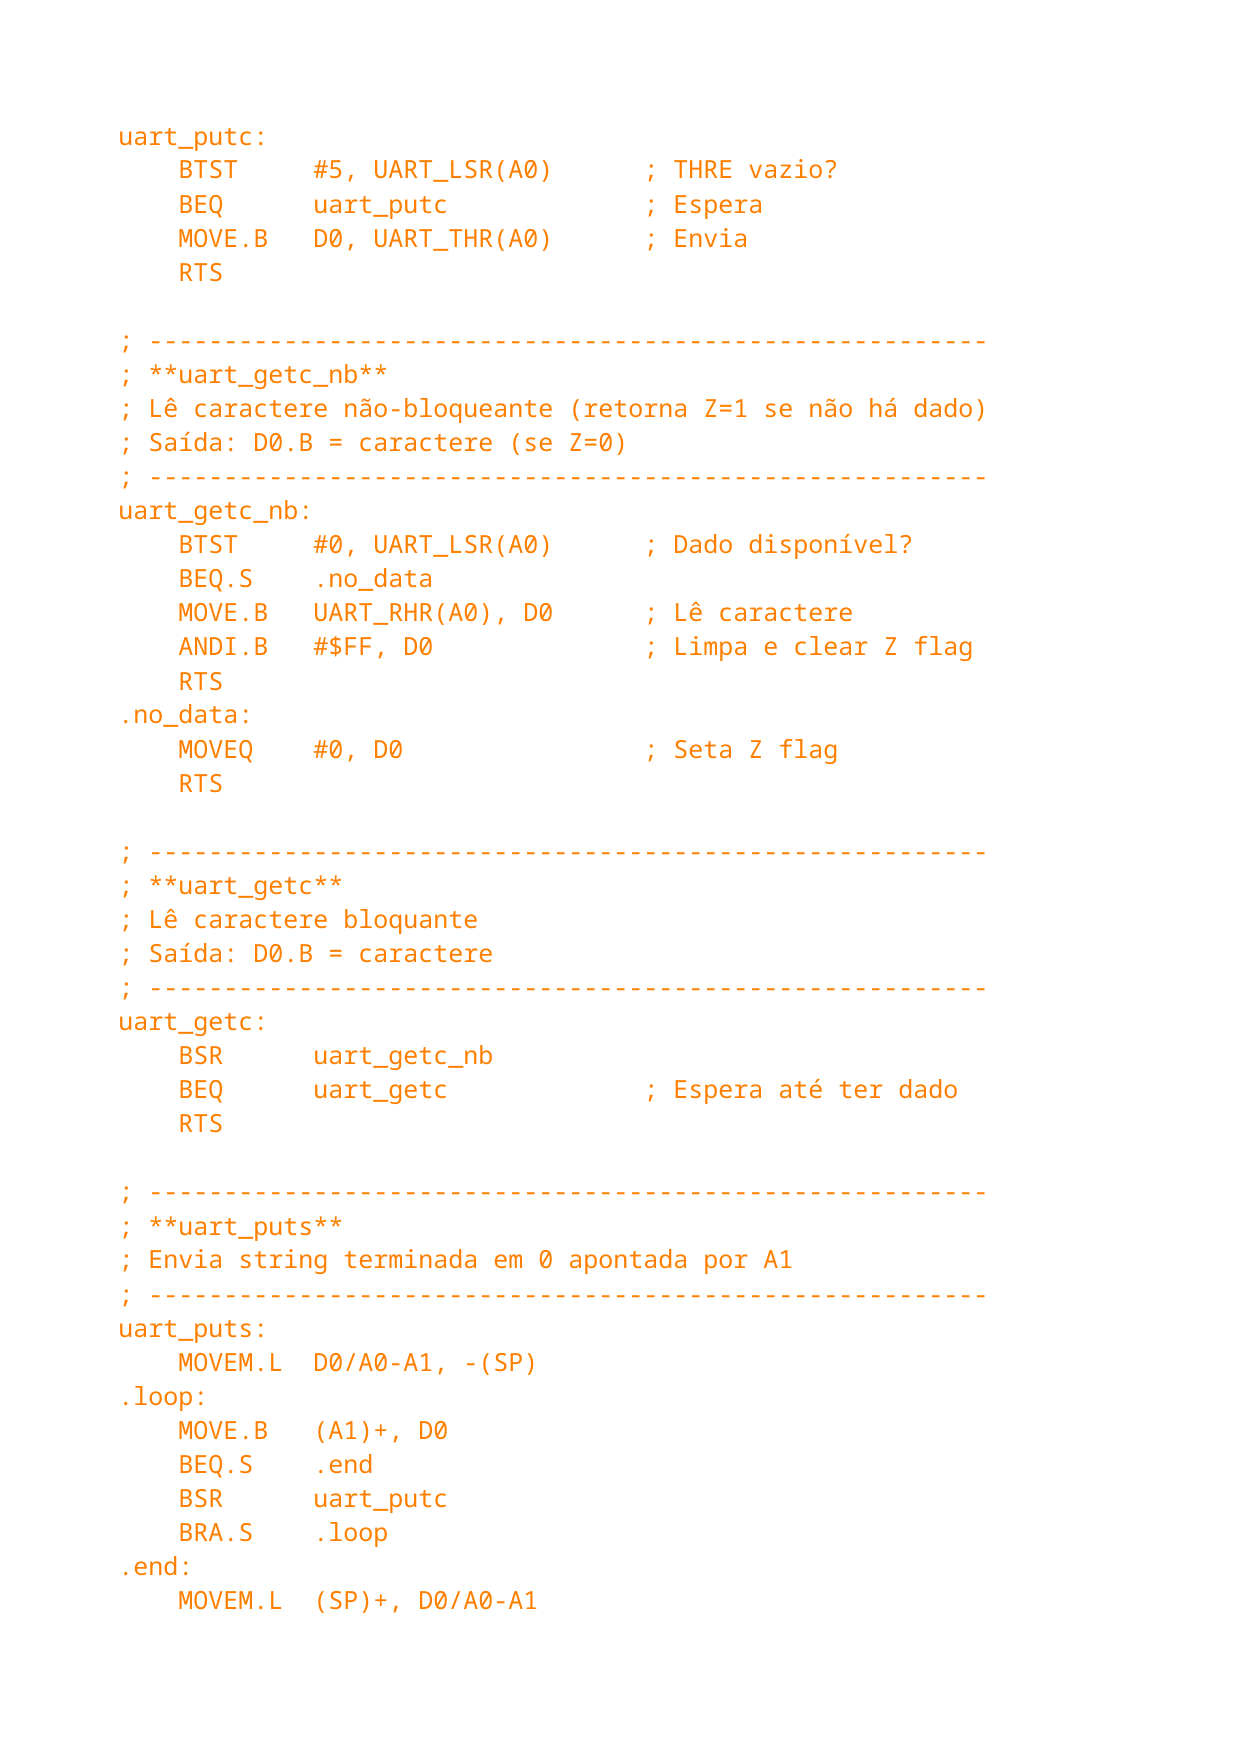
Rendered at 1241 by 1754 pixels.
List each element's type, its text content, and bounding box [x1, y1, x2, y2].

text ; Saída: D0.B = caractere [118, 936, 1122, 970]
text ; **uart_getc** [118, 867, 1122, 902]
text uart_getc_nb: [118, 493, 1122, 527]
text .end: [118, 1549, 1122, 1583]
text ; Lê caractere não-bloqueante (retorna Z=1 se não há dado) [118, 391, 1122, 425]
text BTST #0, UART_LSR(A0) ; Dado disponível? [118, 527, 1122, 561]
text ; -------------------------------------------------------- [118, 833, 1122, 867]
text BEQ.S .no_data [118, 561, 1122, 595]
text ; -------------------------------------------------------- [118, 1276, 1122, 1310]
text .no_data: [118, 697, 1122, 731]
text BEQ uart_getc ; Espera até ter dado [118, 1072, 1122, 1106]
text ANDI.B #$FF, D0 ; Limpa e clear Z flag [118, 629, 1122, 663]
text uart_puts: [118, 1310, 1122, 1344]
text ; -------------------------------------------------------- [118, 970, 1122, 1004]
text RTS [118, 663, 1122, 697]
text ; Lê caractere bloquante [118, 902, 1122, 936]
text RTS [118, 1106, 1122, 1140]
text .loop: [118, 1378, 1122, 1412]
text BSR uart_getc_nb [118, 1038, 1122, 1072]
text ; -------------------------------------------------------- [118, 322, 1122, 357]
text MOVE.B D0, UART_THR(A0) ; Envia [118, 220, 1122, 254]
text uart_getc: [118, 1004, 1122, 1038]
text ; Saída: D0.B = caractere (se Z=0) [118, 425, 1122, 459]
text MOVEQ #0, D0 ; Seta Z flag [118, 731, 1122, 765]
text MOVE.B (A1)+, D0 [118, 1412, 1122, 1447]
text RTS [118, 765, 1122, 799]
text uart_putc: [118, 118, 1122, 152]
text BEQ uart_putc ; Espera [118, 186, 1122, 220]
text BSR uart_putc [118, 1481, 1122, 1515]
text ; **uart_puts** [118, 1208, 1122, 1242]
text ; -------------------------------------------------------- [118, 1174, 1122, 1208]
text RTS [118, 254, 1122, 288]
text ; Envia string terminada em 0 apontada por A1 [118, 1242, 1122, 1276]
text ; **uart_getc_nb** [118, 357, 1122, 391]
text MOVE.B UART_RHR(A0), D0 ; Lê caractere [118, 595, 1122, 629]
text MOVEM.L D0/A0-A1, -(SP) [118, 1344, 1122, 1378]
text ; -------------------------------------------------------- [118, 459, 1122, 493]
text BRA.S .loop [118, 1515, 1122, 1549]
text BEQ.S .end [118, 1447, 1122, 1481]
text BTST #5, UART_LSR(A0) ; THRE vazio? [118, 152, 1122, 186]
text MOVEM.L (SP)+, D0/A0-A1 [118, 1583, 1122, 1617]
